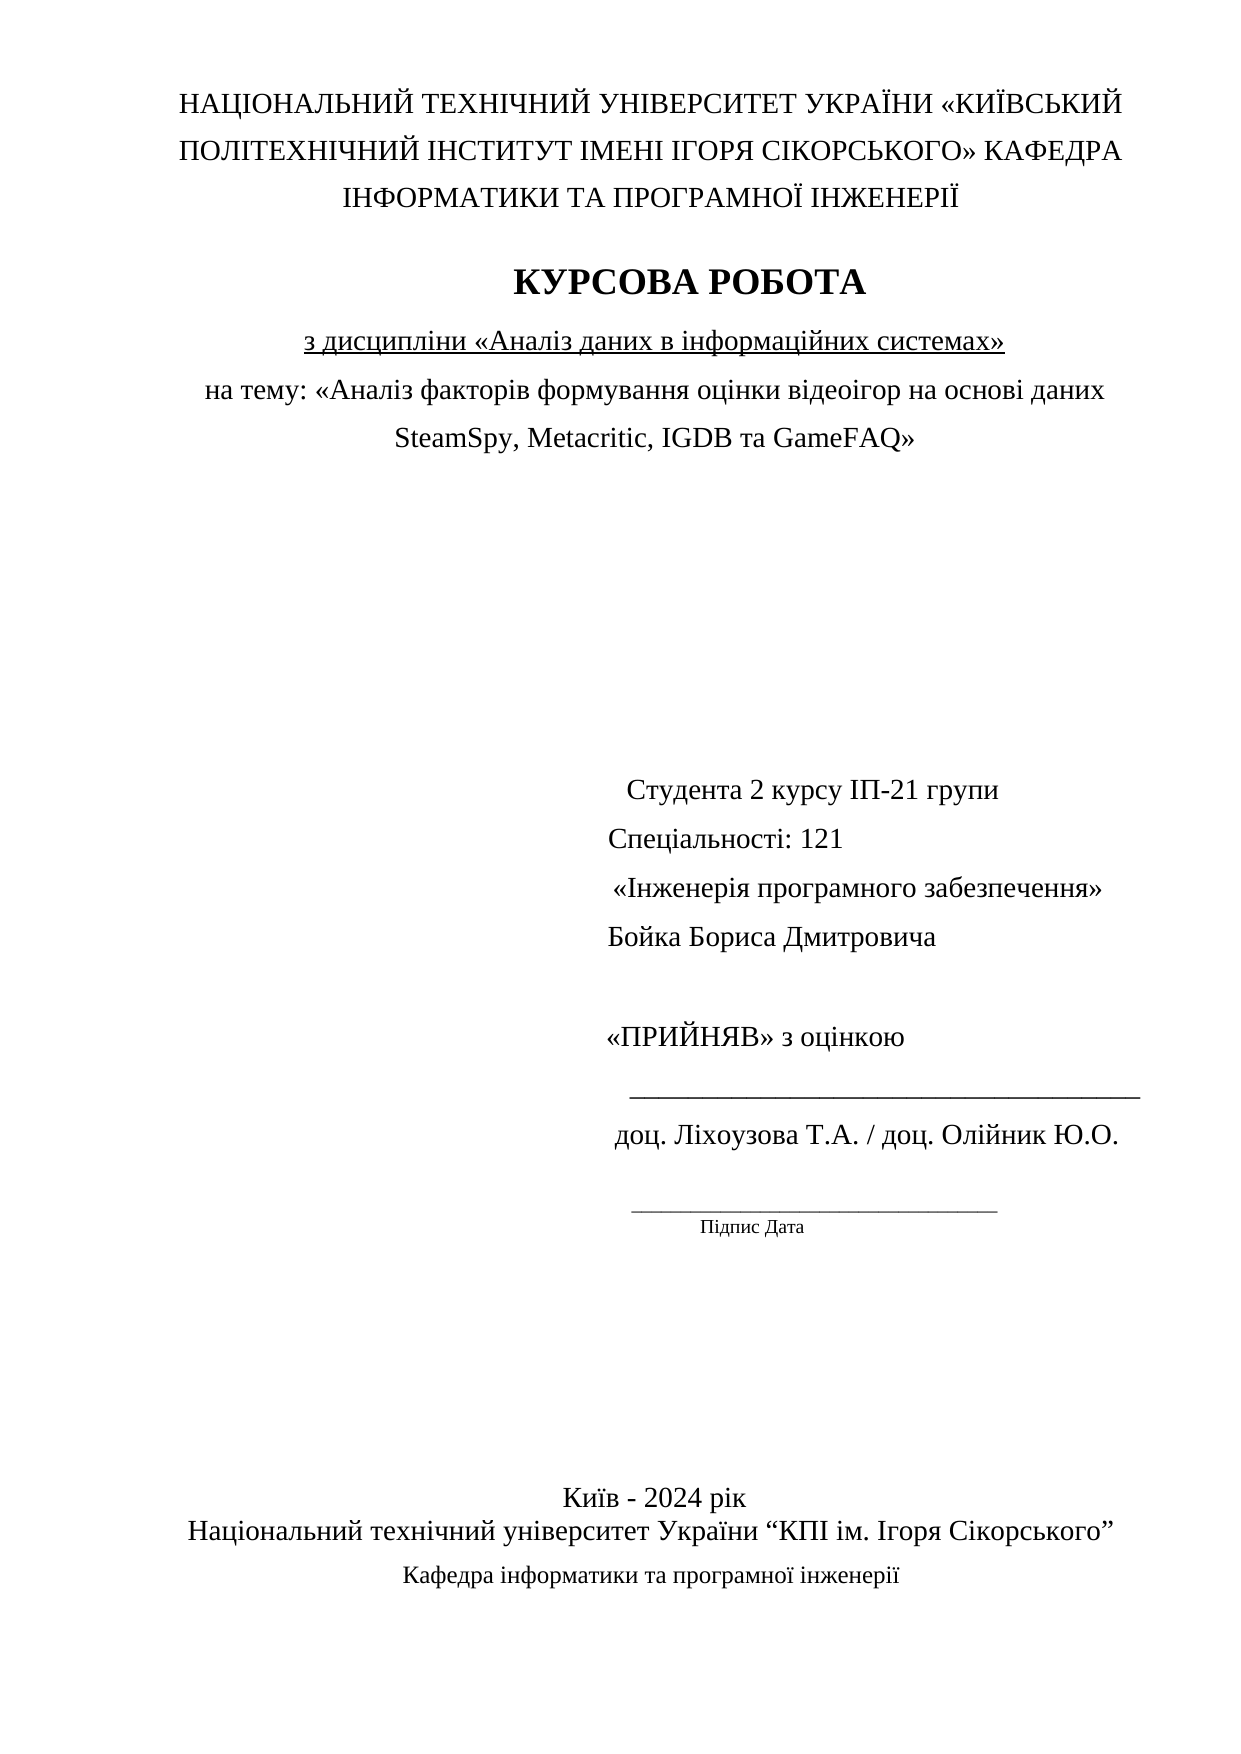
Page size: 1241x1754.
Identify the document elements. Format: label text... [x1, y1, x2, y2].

text «ПРИЙНЯВ» з оцінкою [147, 1019, 905, 1053]
text Спеціальності: 121 [147, 821, 843, 854]
text Бойка Бориса Дмитровича [147, 919, 936, 952]
text з дисципліни «Аналіз даних в інформаційних системах» [147, 323, 1161, 356]
text на тему: «Аналіз факторів формування оцінки відеоігор на основі даних SteamSpy, Metacritic, IGDB та GameFAQ» [183, 372, 1126, 453]
text доц. Ліхоузова Т.А. / доц. Олійник Ю.О. [147, 1117, 1119, 1150]
text Національний технічний університет України “КПІ ім. Ігоря Сікорського” Кафедра інформатики та програмної інженерії [172, 1513, 1129, 1589]
text Київ - 2024 рік [147, 1480, 1161, 1513]
text «Інженерія програмного забезпечення» [147, 870, 1103, 903]
text Підпис Дата [147, 1215, 804, 1238]
text НАЦІОНАЛЬНИЙ ТЕХНІЧНИЙ УНІВЕРСИТЕТ УКРАЇНИ «КИЇВСЬКИЙ ПОЛІТЕХНІЧНИЙ ІНСТИТУТ ІМЕНІ ІГОРЯ СІКОРСЬКОГО» КАФЕДРА ІНФОРМАТИКИ ТА ПРОГРАМНОЇ ІНЖЕНЕРІЇ [149, 86, 1152, 213]
text _____________________________________ [147, 1192, 997, 1215]
text Студента 2 курсу ІП-21 групи [147, 772, 999, 806]
text ___________________________________ [147, 1068, 1140, 1101]
text КУРСОВА РОБОТА [147, 259, 866, 303]
